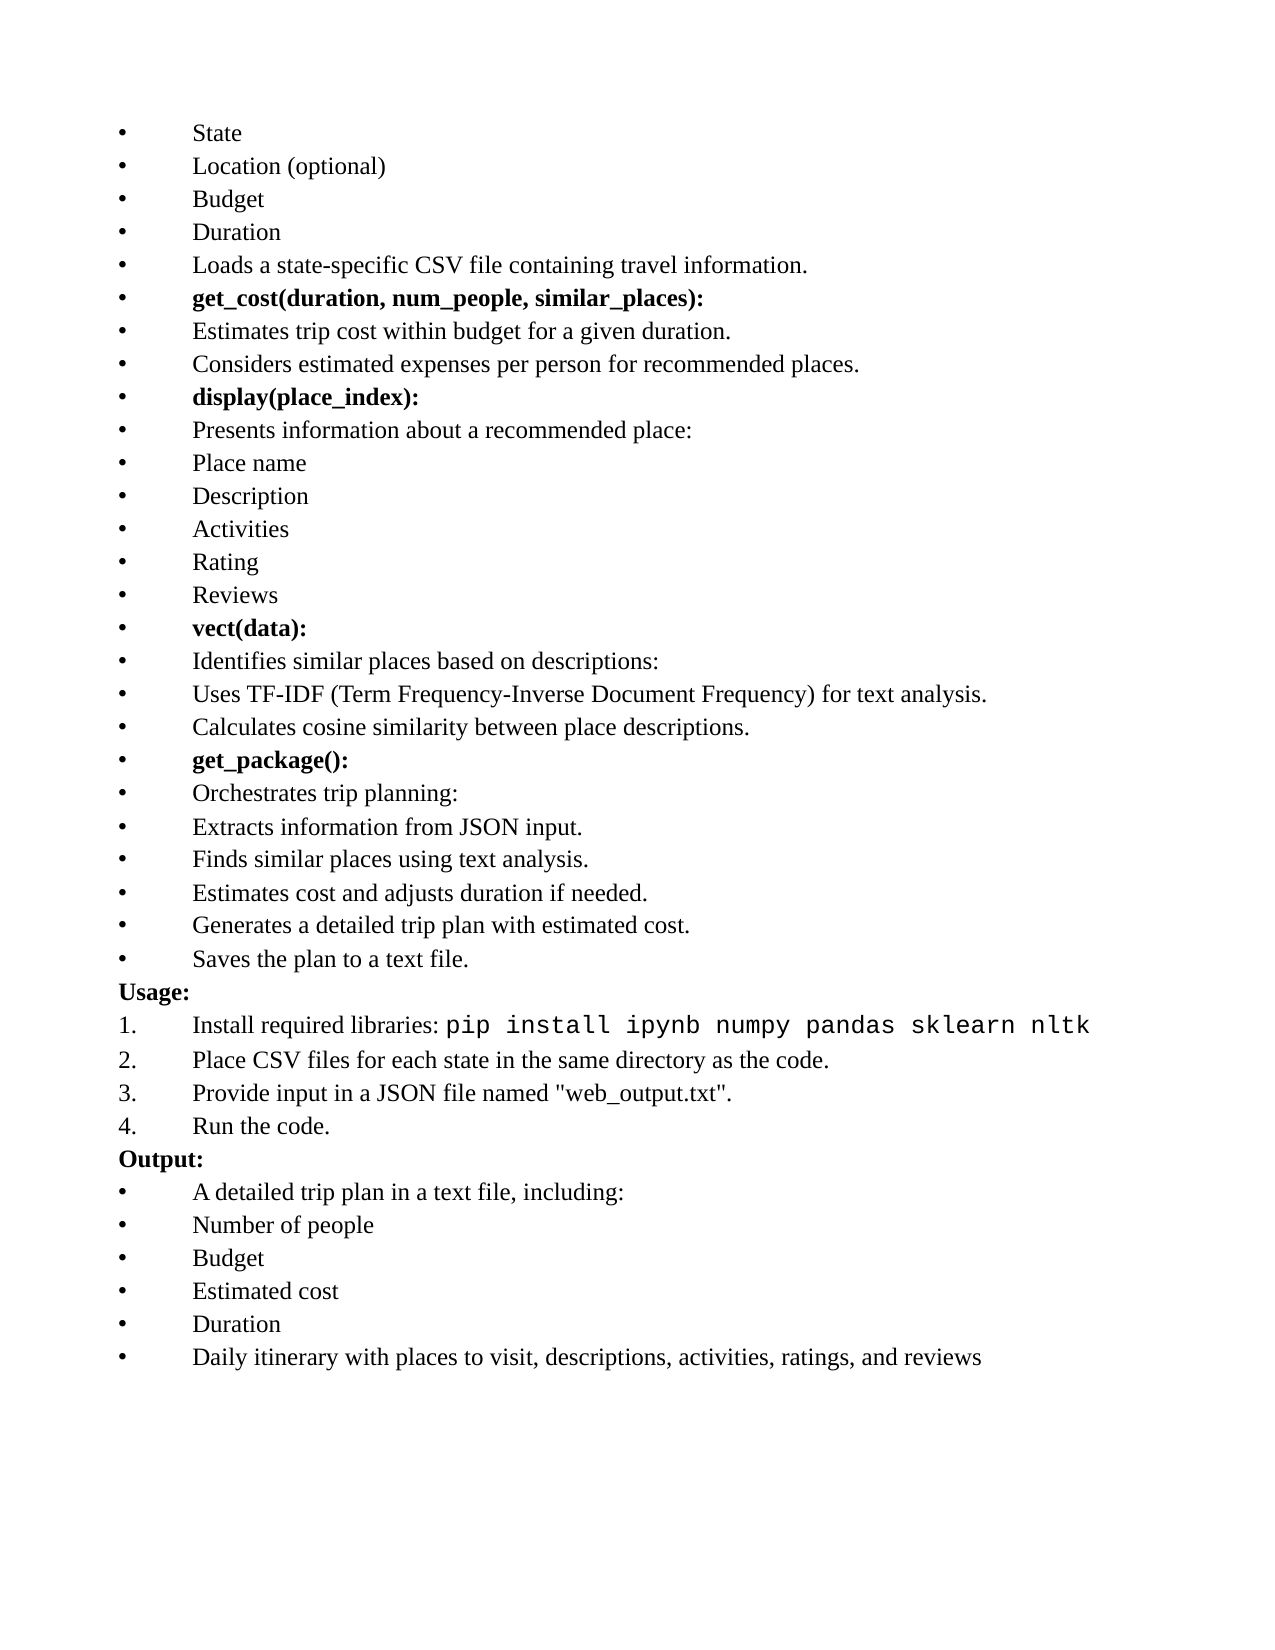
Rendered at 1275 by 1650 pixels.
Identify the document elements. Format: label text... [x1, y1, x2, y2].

text Output: [118, 1144, 1157, 1173]
list Calculates cosine similarity between place descriptions. [118, 712, 1157, 741]
list Activities [118, 514, 1157, 543]
list Install required libraries: pip install ipynb numpy pandas sklearn nltk [118, 1010, 1157, 1041]
list Location (optional) [118, 151, 1157, 180]
list Run the code. [118, 1111, 1157, 1140]
list Finds similar places using text analysis. [118, 844, 1157, 873]
list Estimates trip cost within budget for a given duration. [118, 316, 1157, 345]
list Budget [118, 1243, 1157, 1272]
list Identifies similar places based on descriptions: [118, 646, 1157, 675]
list Reviews [118, 580, 1157, 609]
list Place name [118, 448, 1157, 477]
list Orchestrates trip planning: [118, 778, 1157, 807]
list vect(data): [118, 613, 1157, 642]
list Presents information about a recommended place: [118, 415, 1157, 444]
list get_cost(duration, num_people, similar_places): [118, 283, 1157, 312]
list Generates a detailed trip plan with estimated cost. [118, 911, 1157, 939]
list Loads a state-specific CSV file containing travel information. [118, 250, 1157, 279]
list Place CSV files for each state in the same directory as the code. [118, 1045, 1157, 1074]
list Duration [118, 217, 1157, 246]
text Usage: [118, 977, 1157, 1005]
list Number of people [118, 1210, 1157, 1239]
list State [118, 118, 1157, 147]
list get_package(): [118, 746, 1157, 774]
list Provide input in a JSON file named "web_output.txt". [118, 1078, 1157, 1107]
list Budget [118, 184, 1157, 213]
list Considers estimated expenses per person for recommended places. [118, 349, 1157, 378]
list Estimated cost [118, 1276, 1157, 1305]
list Duration [118, 1309, 1157, 1338]
list Saves the plan to a text file. [118, 944, 1157, 972]
list Estimates cost and adjusts duration if needed. [118, 878, 1157, 906]
list Rating [118, 547, 1157, 576]
list A detailed trip plan in a text file, including: [118, 1177, 1157, 1206]
list Daily itinerary with places to visit, descriptions, activities, ratings, and reviews [118, 1342, 1157, 1371]
list display(place_index): [118, 382, 1157, 411]
list Description [118, 481, 1157, 510]
list Uses TF-IDF (Term Frequency-Inverse Document Frequency) for text analysis. [118, 679, 1157, 708]
list Extracts information from JSON input. [118, 812, 1157, 840]
